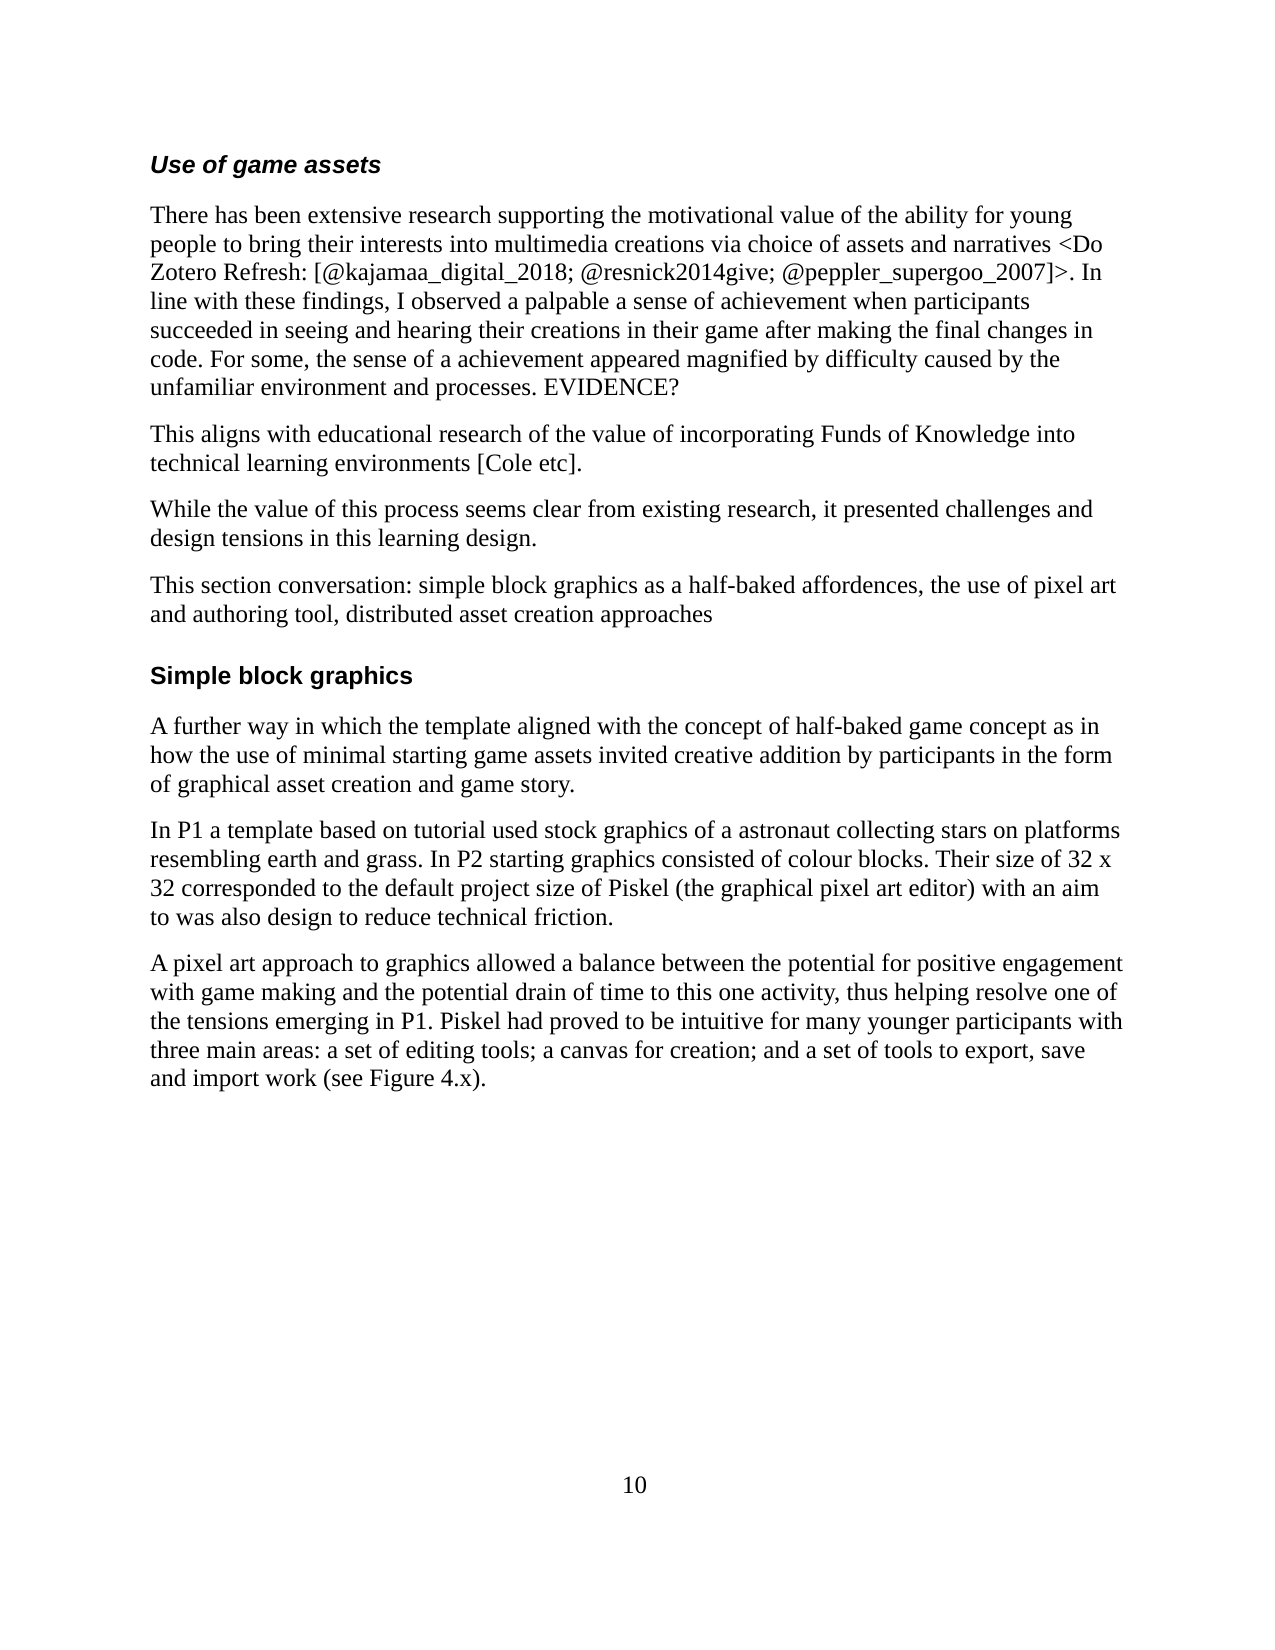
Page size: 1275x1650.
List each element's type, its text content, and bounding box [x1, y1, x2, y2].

text A pixel art approach to graphics allowed a balance between the potential for positive engagement with game making and the potential drain of time to this one activity, thus helping resolve one of the tensions emerging in P1. Piskel had proved to be intuitive for many younger participants with three main areas: a set of editing tools; a canvas for creation; and a set of tools to export, save and import work (see Figure 4.x). [150, 948, 1125, 1092]
text A further way in which the template aligned with the concept of half-baked game concept as in how the use of minimal starting game assets invited creative addition by participants in the form of graphical asset creation and game story. [150, 711, 1125, 798]
text This section conversation: simple block graphics as a half-baked affordences, the use of pixel art and authoring tool, distributed asset creation approaches [150, 570, 1125, 627]
subtitle Simple block graphics [150, 661, 1125, 690]
subtitle Use of game assets [150, 150, 1125, 178]
text There has been extensive research supporting the motivational value of the ability for young people to bring their interests into multimedia creations via choice of assets and narratives <Do Zotero Refresh: [@kajamaa_digital_2018; @resnick2014give; @peppler_supergoo_2007]>. In line with these findings, I observed a palpable a sense of achievement when participants succeeded in seeing and hearing their creations in their game after making the final changes in code. For some, the sense of a achievement appeared magnified by difficulty caused by the unfamiliar environment and processes. EVIDENCE? [150, 200, 1125, 401]
text In P1 a template based on tutorial used stock graphics of a astronaut collecting stars on platforms resembling earth and grass. In P2 starting graphics consisted of colour blocks. Their size of 32 x 32 corresponded to the default project size of Piskel (the graphical pixel art editor) with an aim to was also design to reduce technical friction. [150, 816, 1125, 931]
text While the value of this process seems clear from existing research, it presented challenges and design tensions in this learning design. [150, 494, 1125, 552]
text This aligns with educational research of the value of incorporating Funds of Knowledge into technical learning environments [Cole etc]. [150, 419, 1125, 477]
